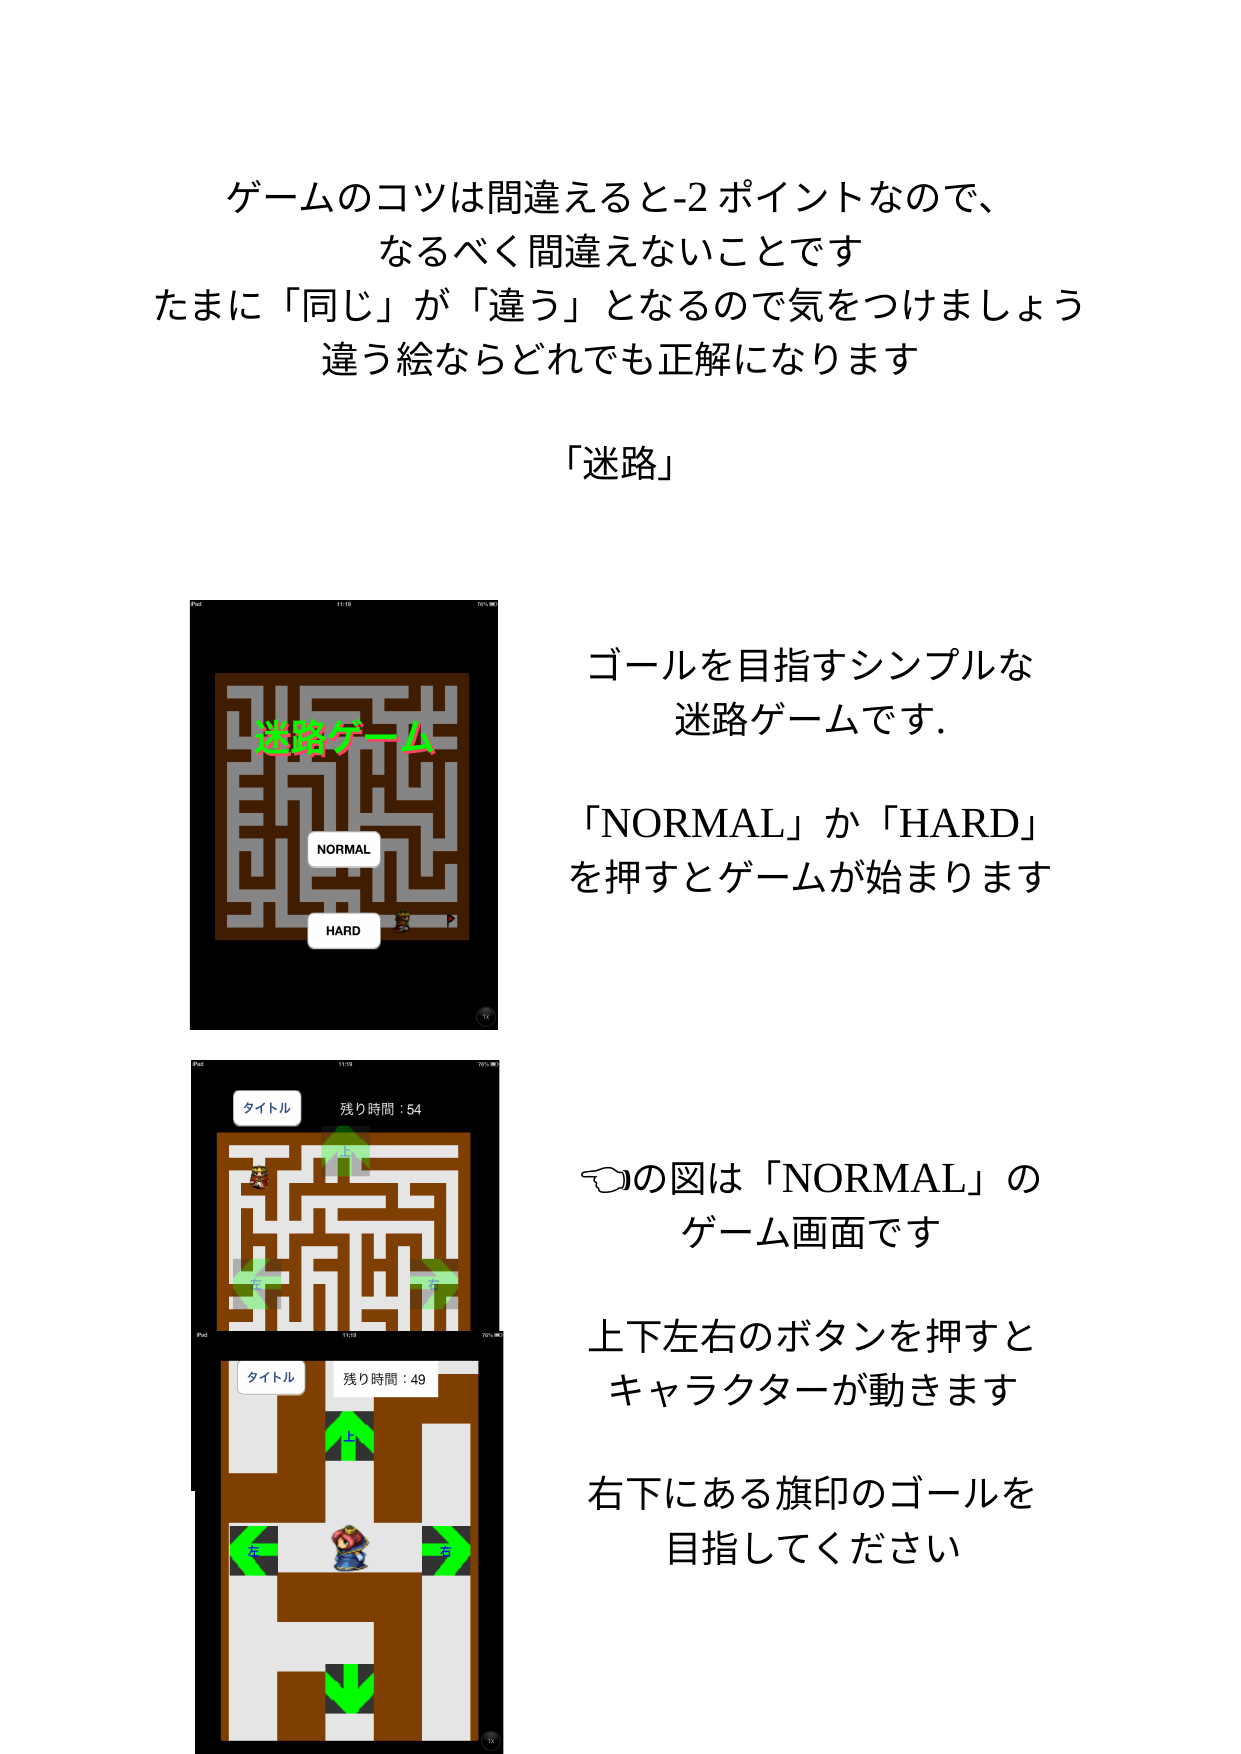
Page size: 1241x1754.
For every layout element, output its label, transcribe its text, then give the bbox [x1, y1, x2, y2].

text 目指してください [504, 1518, 1122, 1573]
text [118, 1203, 191, 1257]
text 上下左右のボタンを押すと [500, 1306, 1122, 1361]
text [118, 690, 189, 744]
text なるべく間違えないことです [118, 222, 1122, 276]
picture [189, 600, 498, 1030]
text ゲーム画面です [500, 1203, 1122, 1257]
text を押すとゲームが始まります [498, 848, 1122, 902]
text たまに「同じ」が「違う」となるので気をつけましょう [118, 276, 1122, 330]
text 違う絵ならどれでも正解になります [118, 330, 1122, 384]
picture [191, 1060, 504, 1754]
text [118, 636, 189, 690]
text 「迷路」 [118, 434, 1122, 488]
text 右下にある旗印のゴールを [504, 1464, 1122, 1518]
text 迷路ゲームです. [498, 690, 1122, 744]
text [118, 1148, 191, 1203]
text 「NORMAL」か「HARD」 [498, 794, 1122, 848]
text [118, 1306, 191, 1361]
text ゴールを目指すシンプルな [498, 636, 1122, 690]
text ゲームのコツは間違えると-2ポイントなので、 [118, 167, 1122, 222]
text [118, 848, 189, 902]
text [118, 1464, 195, 1518]
text キャラクターが動きます [504, 1361, 1122, 1415]
text [118, 1361, 191, 1415]
text [118, 1518, 195, 1573]
text [118, 794, 189, 848]
text 👈の図は「NORMAL」の [500, 1148, 1122, 1203]
